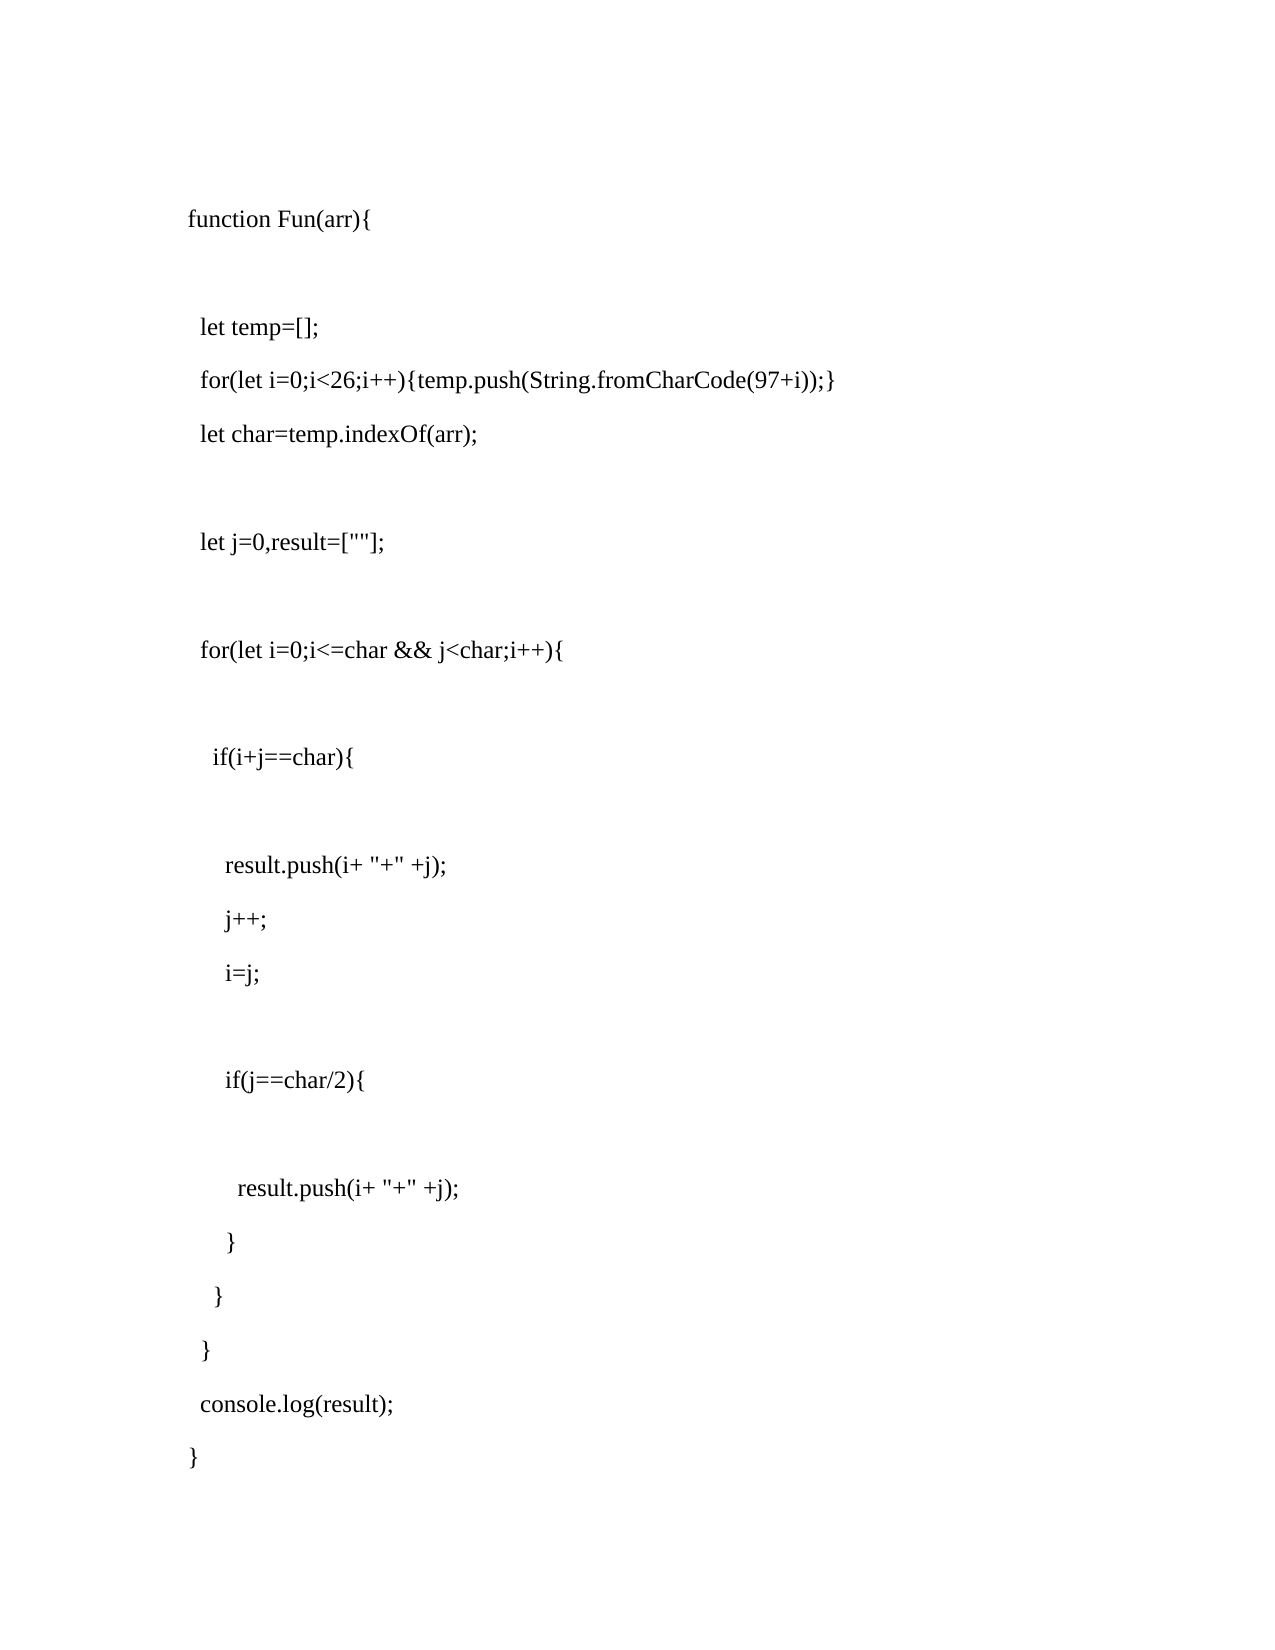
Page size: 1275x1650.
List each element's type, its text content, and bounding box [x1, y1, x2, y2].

text for(let i=0;i<26;i++){temp.push(String.fromCharCode(97+i));} [187, 365, 1087, 394]
text } [187, 1335, 1087, 1363]
text if(i+j==char){ [187, 742, 1087, 771]
text } [187, 1227, 1087, 1256]
text console.log(result); [187, 1389, 1087, 1417]
text let j=0,result=[""]; [187, 527, 1087, 556]
text if(j==char/2){ [187, 1066, 1087, 1094]
text for(let i=0;i<=char && j<char;i++){ [187, 635, 1087, 663]
text result.push(i+ "+" +j); [187, 850, 1087, 879]
text function Fun(arr){ [187, 204, 1087, 233]
text j++; [187, 904, 1087, 933]
text } [187, 1442, 1087, 1471]
text } [187, 1281, 1087, 1310]
text let temp=[]; [187, 312, 1087, 340]
text i=j; [187, 958, 1087, 987]
text result.push(i+ "+" +j); [187, 1173, 1087, 1202]
text let char=temp.indexOf(arr); [187, 419, 1087, 448]
